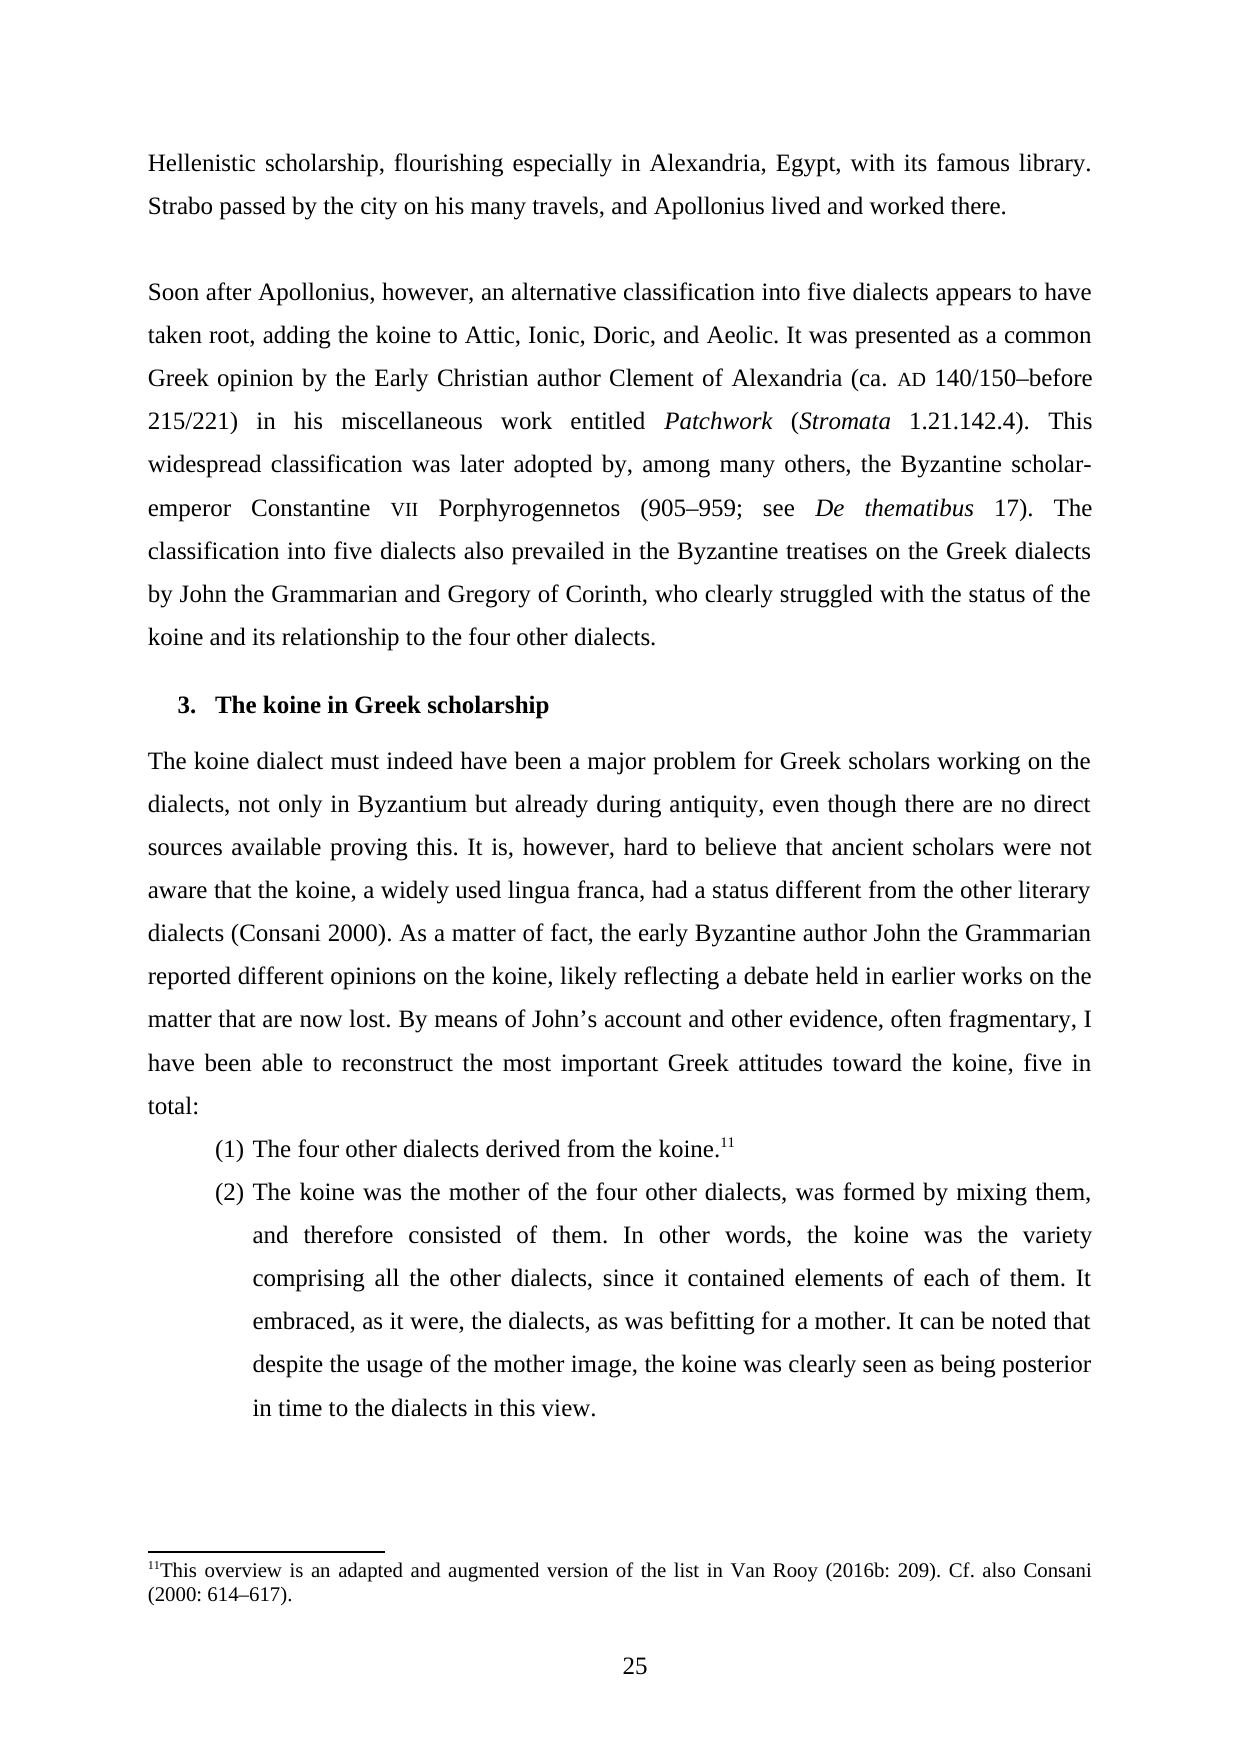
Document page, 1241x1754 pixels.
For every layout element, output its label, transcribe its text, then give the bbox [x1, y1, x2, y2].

text Hellenistic scholarship, flourishing especially in Alexandria, Egypt, with its famous library. Strabo passed by the city on his many travels, and Apollonius lived and worked there. [148, 148, 1093, 219]
list The koine was the mother of the four other dialects, was formed by mixing them, and therefore consisted of them. In other words, the koine was the variety comprising all the other dialects, since it contained elements of each of them. It embraced, as it were, the dialects, as was befitting for a mother. It can be noted that despite the usage of the mother image, the koine was clearly seen as being posterior in time to the dialects in this view. [215, 1177, 1093, 1421]
list The four other dialects derived from the koine. [215, 1134, 1093, 1163]
text The koine dialect must indeed have been a major problem for Greek scholars working on the dialects, not only in Byzantium but already during antiquity, even though there are no direct sources available proving this. It is, however, hard to believe that ancient scholars were not aware that the koine, a widely used lingua franca, had a status different from the other literary dialects (Consani 2000). As a matter of fact, the early Byzantine author John the Grammarian reported different opinions on the koine, likely reflecting a debate held in earlier works on the matter that are now lost. By means of John’s account and other evidence, often fragmentary, I have been able to reconstruct the most important Greek attitudes toward the koine, five in total: [148, 746, 1093, 1119]
subtitle The koine in Greek scholarship [177, 690, 1093, 719]
text Soon after Apollonius, however, an alternative classification into five dialects appears to have taken root, adding the koine to Attic, Ionic, Doric, and Aeolic. It was presented as a common Greek opinion by the Early Christian author Clement of Alexandria (ca. ad 140/150–before 215/221) in his miscellaneous work entitled Patchwork (Stromata 1.21.142.4). This widespread classification was later adopted by, among many others, the Byzantine scholar-emperor Constantine vii Porphyrogennetos (905–959; see De thematibus 17). The classification into five dialects also prevailed in the Byzantine treatises on the Greek dialects by John the Grammarian and Gregory of Corinth, who clearly struggled with the status of the koine and its relationship to the four other dialects. [148, 277, 1093, 651]
list This overview is an adapted and augmented version of the list in Van Rooy (2016b: 209). Cf. also Consani (2000: 614–617). [148, 1558, 1093, 1606]
